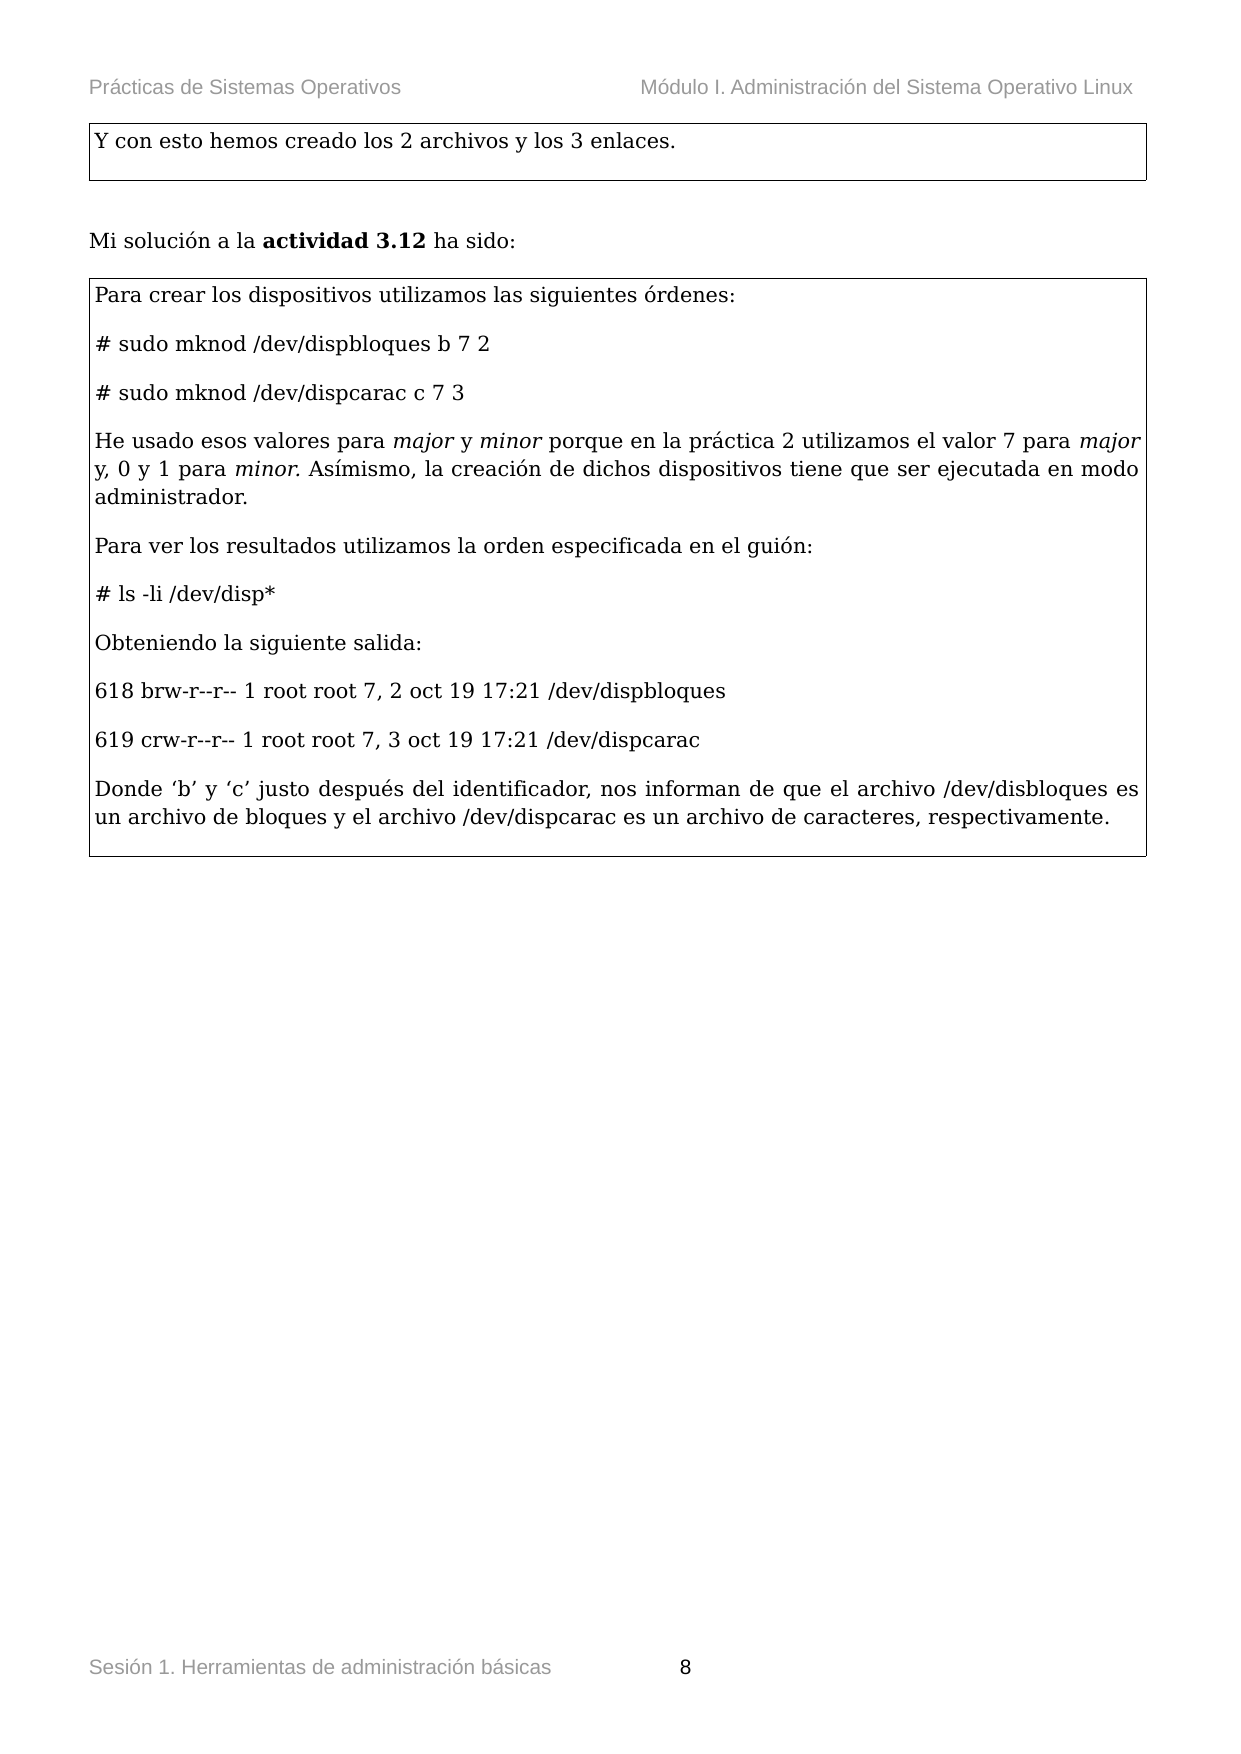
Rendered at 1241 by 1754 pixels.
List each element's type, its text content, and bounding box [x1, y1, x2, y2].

table_header Y con esto hemos creado los 2 archivos y los 3 enlaces. [90, 124, 1146, 180]
text Mi solución a la actividad 3.12 ha sido: [89, 229, 1146, 253]
table_header Para crear los dispositivos utilizamos las siguientes órdenes: # sudo mknod /dev/dispbloques b 7 2 # sudo mknod /dev/dispcarac c 7 3 He usado esos valores para major y minor porque en la práctica 2 utilizamos el valor 7 para major y, 0 y 1 para minor. Asímismo, la creación de dichos dispositivos tiene que ser ejecutada en modo administrador. Para ver los resultados utilizamos la orden especificada en el guión: # ls -li /dev/disp* Obteniendo la siguiente salida: 618 brw-r--r-- 1 root root 7, 2 oct 19 17:21 /dev/dispbloques 619 crw-r--r-- 1 root root 7, 3 oct 19 17:21 /dev/dispcarac Donde ‘b’ y ‘c’ justo después del identificador, nos informan de que el archivo /dev/disbloques es un archivo de bloques y el archivo /dev/dispcarac es un archivo de caracteres, respectivamente. [90, 279, 1146, 856]
